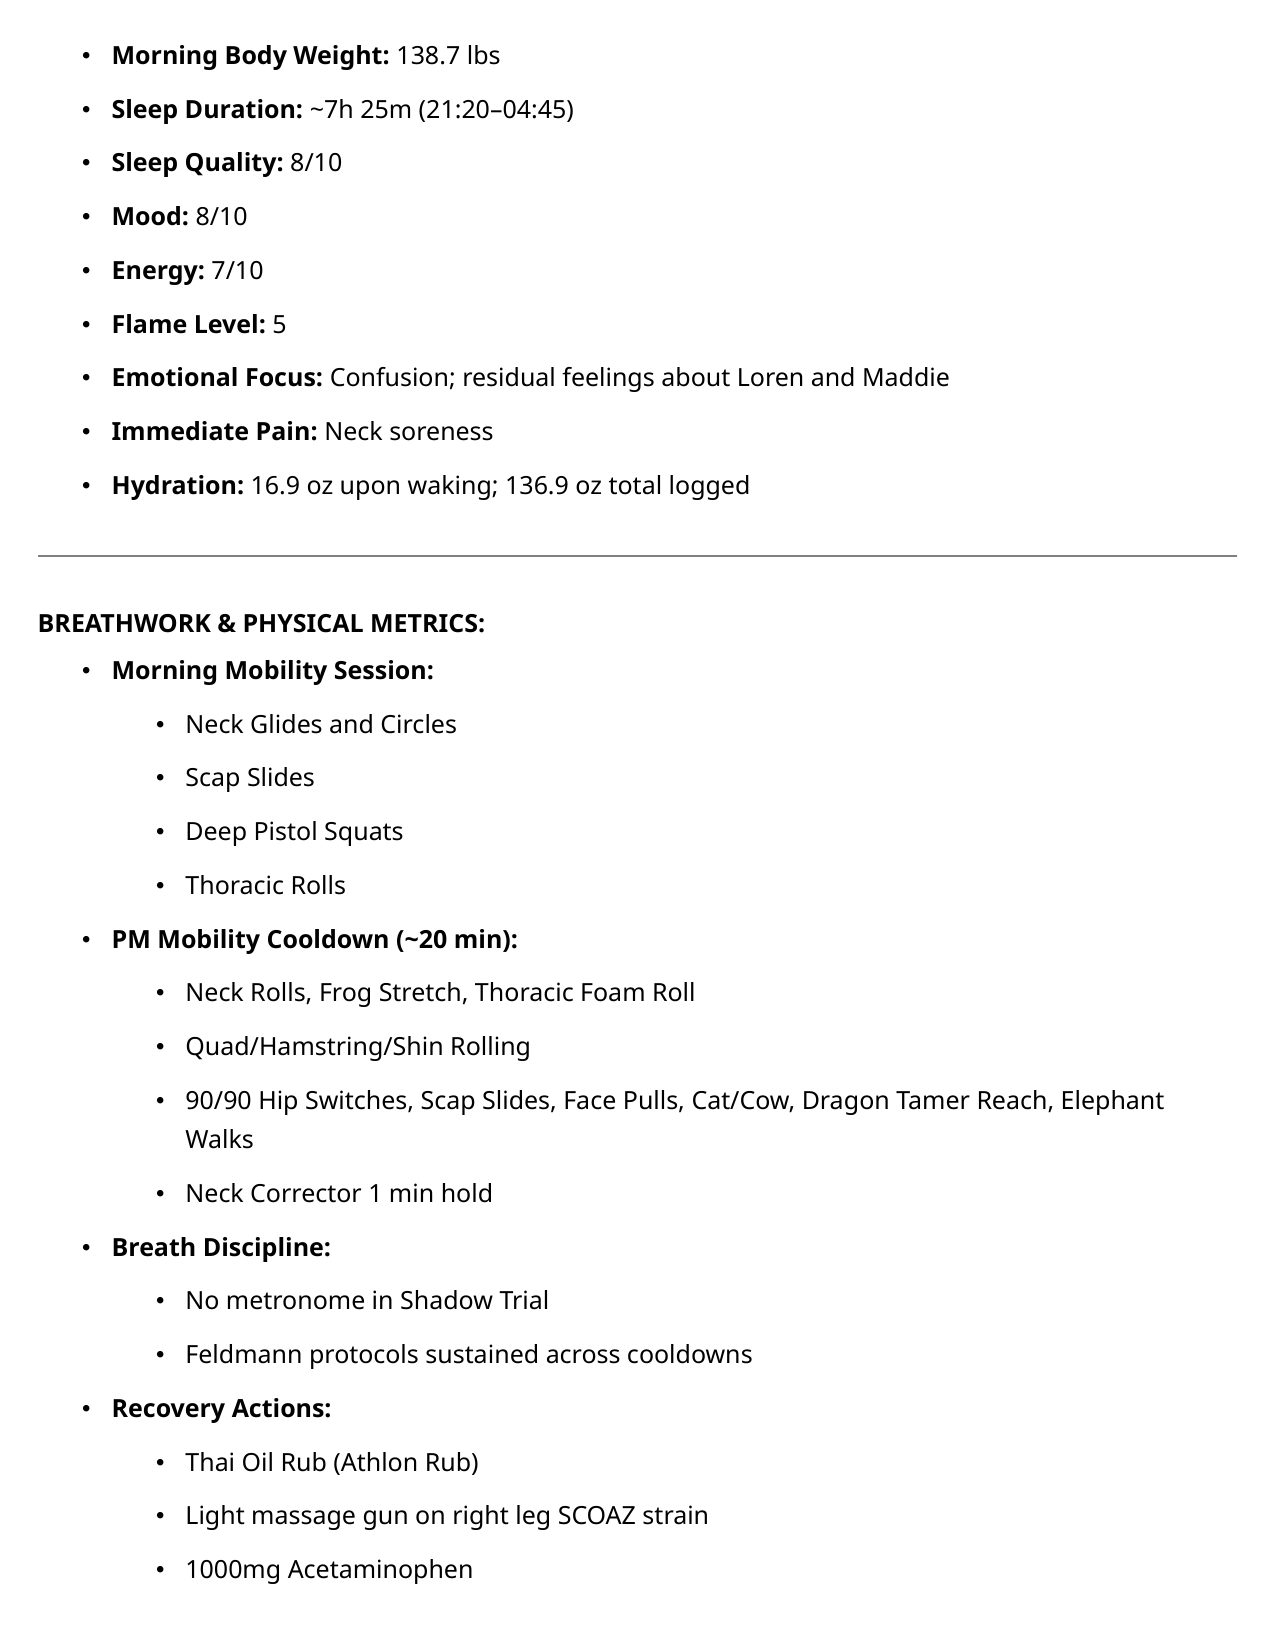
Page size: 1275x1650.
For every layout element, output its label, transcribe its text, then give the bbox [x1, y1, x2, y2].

list Feldmann protocols sustained across cooldowns [156, 1337, 1237, 1371]
list No metronome in Shadow Trial [156, 1283, 1237, 1317]
list Thoracic Rolls [156, 868, 1237, 902]
list Immediate Pain: Neck soreness [82, 414, 1237, 448]
list Flame Level: 5 [82, 306, 1237, 340]
list Sleep Quality: 8/10 [82, 145, 1237, 179]
list Neck Corrector 1 min hold [156, 1176, 1237, 1209]
list Quad/Hamstring/Shin Rolling [156, 1029, 1237, 1063]
list Sleep Duration: ~7h 25m (21:20–04:45) [82, 91, 1237, 125]
list Breath Discipline: [82, 1229, 1237, 1263]
list Energy: 7/10 [82, 252, 1237, 287]
list Recovery Actions: [82, 1391, 1237, 1424]
list 1000mg Acetaminophen [156, 1552, 1237, 1586]
list Morning Mobility Session: [82, 653, 1237, 687]
list 90/90 Hip Switches, Scap Slides, Face Pulls, Cat/Cow, Dragon Tamer Reach, Elephant Walks [156, 1083, 1237, 1156]
subtitle BREATHWORK & PHYSICAL METRICS: [37, 606, 1237, 640]
list Neck Glides and Circles [156, 706, 1237, 740]
list Emotional Focus: Confusion; residual feelings about Loren and Maddie [82, 360, 1237, 394]
list Hydration: 16.9 oz upon waking; 136.9 oz total logged [82, 467, 1237, 502]
list Scap Slides [156, 760, 1237, 794]
list Deep Pistol Squats [156, 814, 1237, 848]
list Morning Body Weight: 138.7 lbs [82, 37, 1237, 72]
list Neck Rolls, Frog Stretch, Thoracic Foam Roll [156, 975, 1237, 1009]
list PM Mobility Cooldown (~20 min): [82, 921, 1237, 955]
list Mood: 8/10 [82, 199, 1237, 233]
list Light massage gun on right leg SCOAZ strain [156, 1498, 1237, 1532]
list Thai Oil Rub (Athlon Rub) [156, 1444, 1237, 1478]
